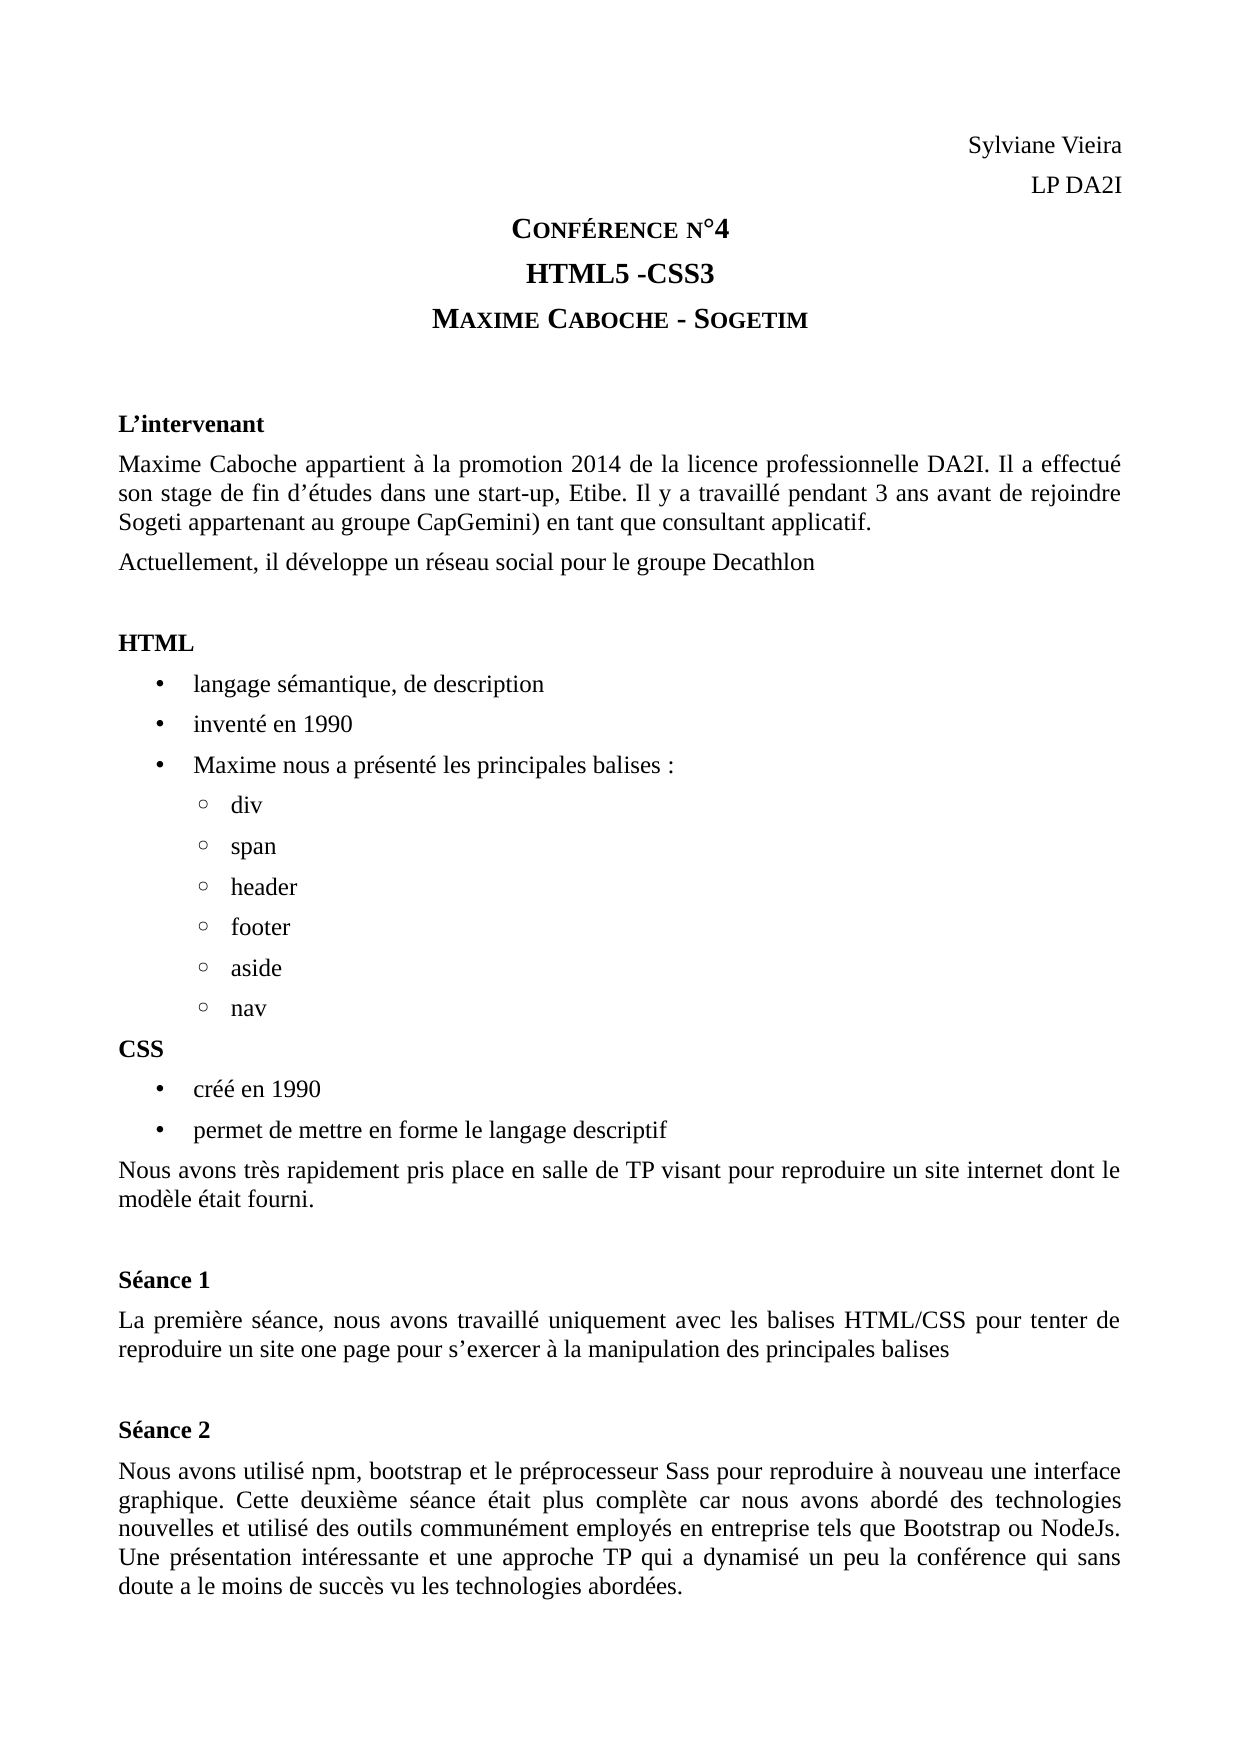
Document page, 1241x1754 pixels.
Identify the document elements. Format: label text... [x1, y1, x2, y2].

text Séance 2 [118, 1415, 1122, 1444]
list nav [193, 993, 1122, 1022]
text Maxime Caboche appartient à la promotion 2014 de la licence professionnelle DA2I. Il a effectué son stage de fin d’études dans une start-up, Etibe. Il y a travaillé pendant 3 ans avant de rejoindre Sogeti appartenant au groupe CapGemini) en tant que consultant applicatif. [118, 449, 1122, 536]
list inventé en 1990 [156, 709, 1122, 738]
text Sylviane Vieira [118, 130, 1122, 159]
list aside [193, 953, 1122, 981]
text HTML [118, 628, 1122, 657]
text Séance 1 [118, 1265, 1122, 1294]
list span [193, 831, 1122, 860]
list langage sémantique, de description [156, 669, 1122, 698]
text Maxime Caboche - Sogetim [118, 302, 1122, 335]
text La première séance, nous avons travaillé uniquement avec les balises HTML/CSS pour tenter de reproduire un site one page pour s’exercer à la manipulation des principales balises [118, 1306, 1122, 1363]
text L’intervenant [118, 409, 1122, 438]
list footer [193, 912, 1122, 941]
text Conférence n°4 [118, 211, 1122, 244]
list Maxime nous a présenté les principales balises : [156, 750, 1122, 779]
text Actuellement, il développe un réseau social pour le groupe Decathlon [118, 547, 1122, 576]
text Nous avons utilisé npm, bootstrap et le préprocesseur Sass pour reproduire à nouveau une interface graphique. Cette deuxième séance était plus complète car nous avons abordé des technologies nouvelles et utilisé des outils communément employés en entreprise tels que Bootstrap ou NodeJs. Une présentation intéressante et une approche TP qui a dynamisé un peu la conférence qui sans doute a le moins de succès vu les technologies abordées. [118, 1456, 1122, 1600]
list permet de mettre en forme le langage descriptif [156, 1115, 1122, 1143]
list div [193, 791, 1122, 819]
text HTML5 -CSS3 [118, 256, 1122, 290]
text Nous avons très rapidement pris place en salle de TP visant pour reproduire un site internet dont le modèle était fourni. [118, 1155, 1122, 1213]
text LP DA2I [118, 170, 1122, 199]
text CSS [118, 1034, 1122, 1062]
list header [193, 872, 1122, 900]
list créé en 1990 [156, 1074, 1122, 1103]
